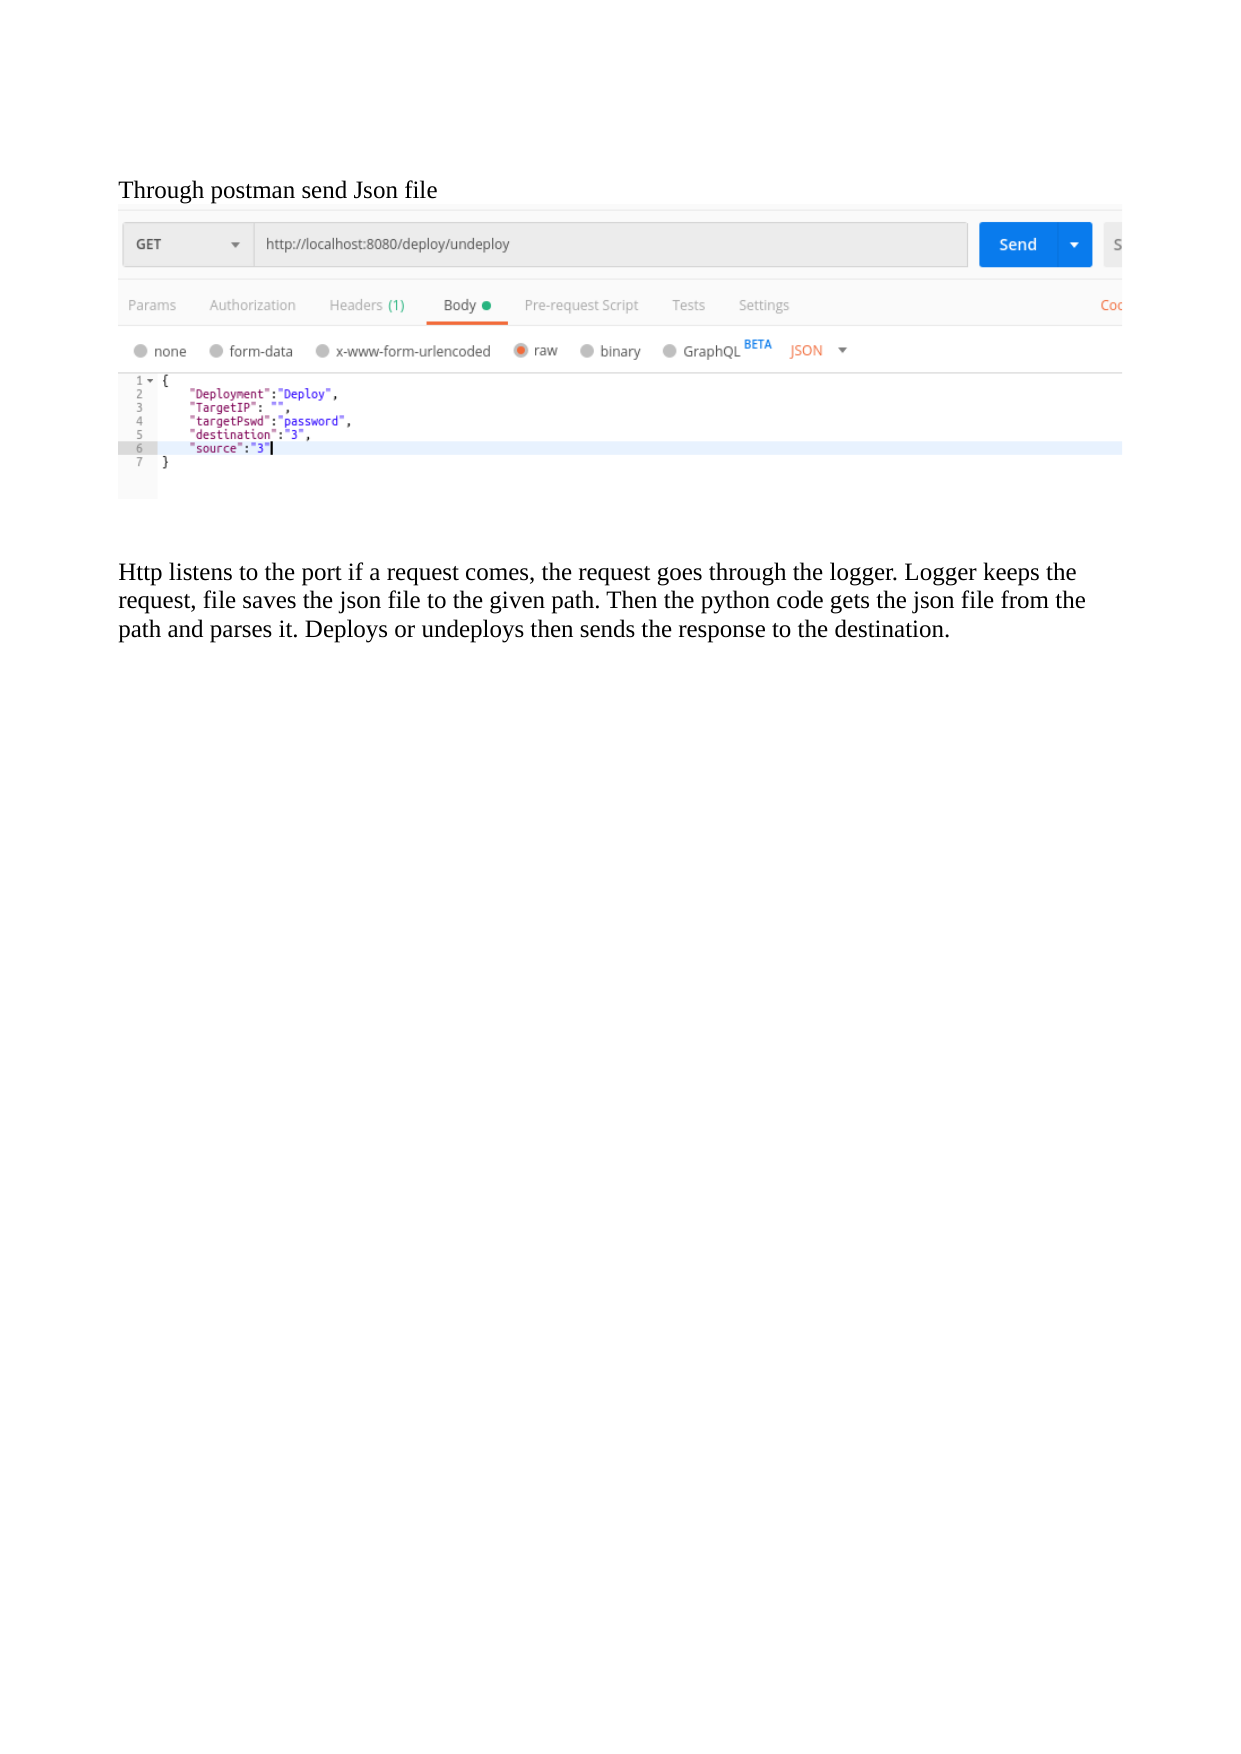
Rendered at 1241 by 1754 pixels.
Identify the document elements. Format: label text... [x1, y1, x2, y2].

picture [118, 204, 1123, 499]
text Http listens to the port if a request comes, the request goes through the logger. Logger keeps the request, file saves the json file to the given path. Then the python code gets the json file from the path and parses it. Deploys or undeploys then sends the response to the destination. [118, 557, 1122, 643]
text Through postman send Json file [118, 176, 1122, 204]
